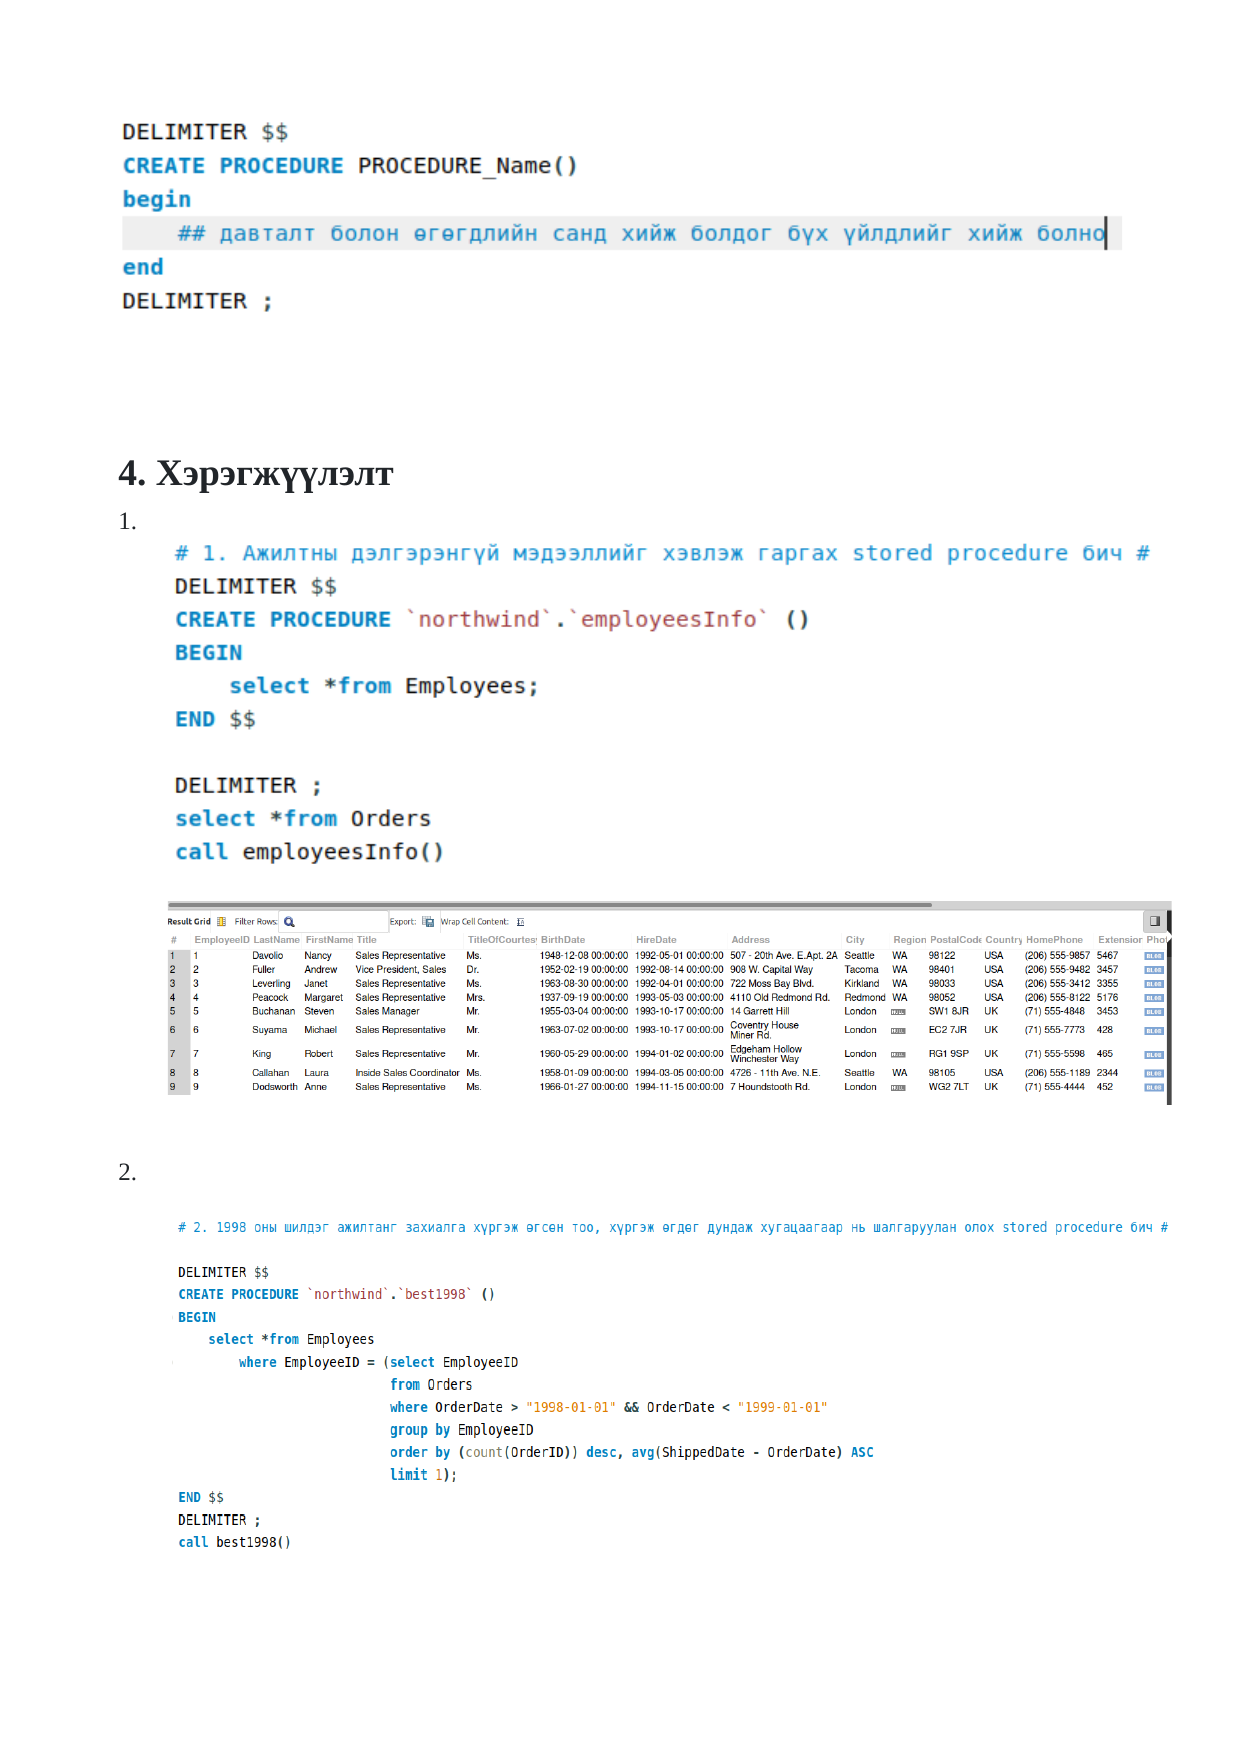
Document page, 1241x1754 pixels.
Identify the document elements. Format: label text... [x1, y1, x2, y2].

text 1. [118, 506, 1122, 535]
picture [172, 1220, 1177, 1558]
subtitle 4. Хэрэгжүүлэлт [118, 451, 1122, 494]
picture [167, 901, 1172, 1105]
picture [118, 118, 1123, 341]
text 2. [118, 1157, 1122, 1186]
picture [166, 541, 1171, 867]
